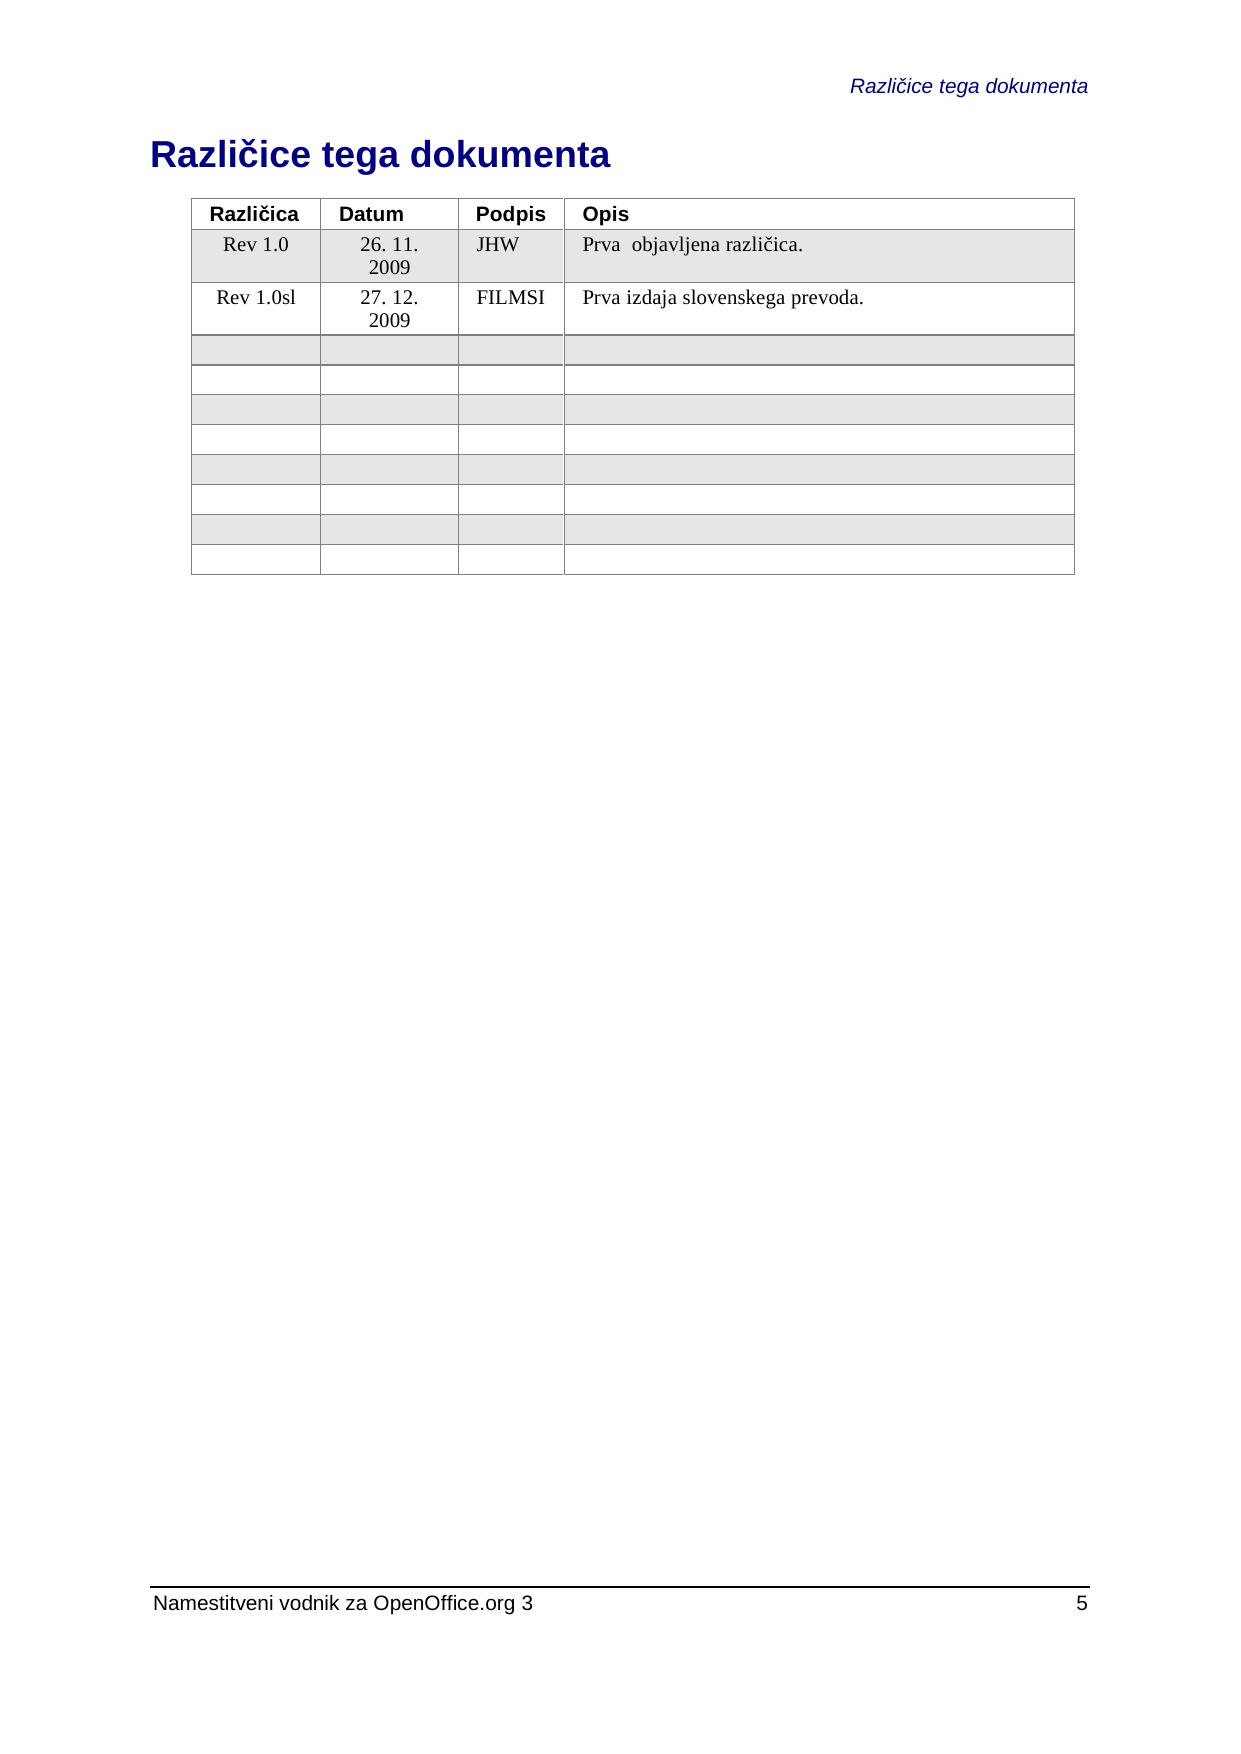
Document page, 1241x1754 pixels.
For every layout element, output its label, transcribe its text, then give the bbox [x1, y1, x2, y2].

table_cell [459, 425, 563, 454]
table_cell [565, 395, 1074, 424]
table_cell [321, 336, 458, 364]
table_cell [459, 485, 563, 514]
table_cell Rev 1.0 [192, 230, 320, 282]
table_header Datum [321, 199, 458, 229]
table_cell FILMSI [459, 283, 563, 334]
table_cell [192, 545, 320, 574]
table_cell [565, 515, 1074, 544]
table_cell [321, 425, 458, 454]
table_cell 26.11.2009 [321, 230, 458, 282]
table_cell [321, 545, 458, 574]
table_header Podpis [459, 199, 563, 229]
table_cell [565, 425, 1074, 454]
table_cell 27.12.2009 [321, 283, 458, 334]
subtitle Različice tega dokumenta [150, 134, 1090, 176]
table_cell JHW [459, 230, 563, 282]
table_header Opis [565, 199, 1074, 229]
table_cell [192, 336, 320, 364]
table_cell [459, 545, 563, 574]
table_cell [565, 366, 1074, 394]
table_cell [459, 515, 563, 544]
table_header Različica [192, 199, 320, 229]
table_cell [459, 455, 563, 484]
table_cell Prva objavljena različica. [565, 230, 1074, 282]
table_cell [192, 366, 320, 394]
table_cell [565, 455, 1074, 484]
table_cell [459, 395, 563, 424]
table_cell Prva izdaja slovenskega prevoda. [565, 283, 1074, 334]
table_cell [321, 455, 458, 484]
table_cell [321, 366, 458, 394]
table_cell [192, 515, 320, 544]
table_cell [192, 485, 320, 514]
table_cell [192, 425, 320, 454]
table_cell [192, 455, 320, 484]
table_cell Rev 1.0sl [192, 283, 320, 334]
table_cell [565, 485, 1074, 514]
table_cell [565, 336, 1074, 364]
table_cell [565, 545, 1074, 574]
table_cell [459, 336, 563, 364]
table_cell [321, 485, 458, 514]
table_cell [321, 515, 458, 544]
table_cell [459, 366, 563, 394]
table_cell [192, 395, 320, 424]
table_cell [321, 395, 458, 424]
